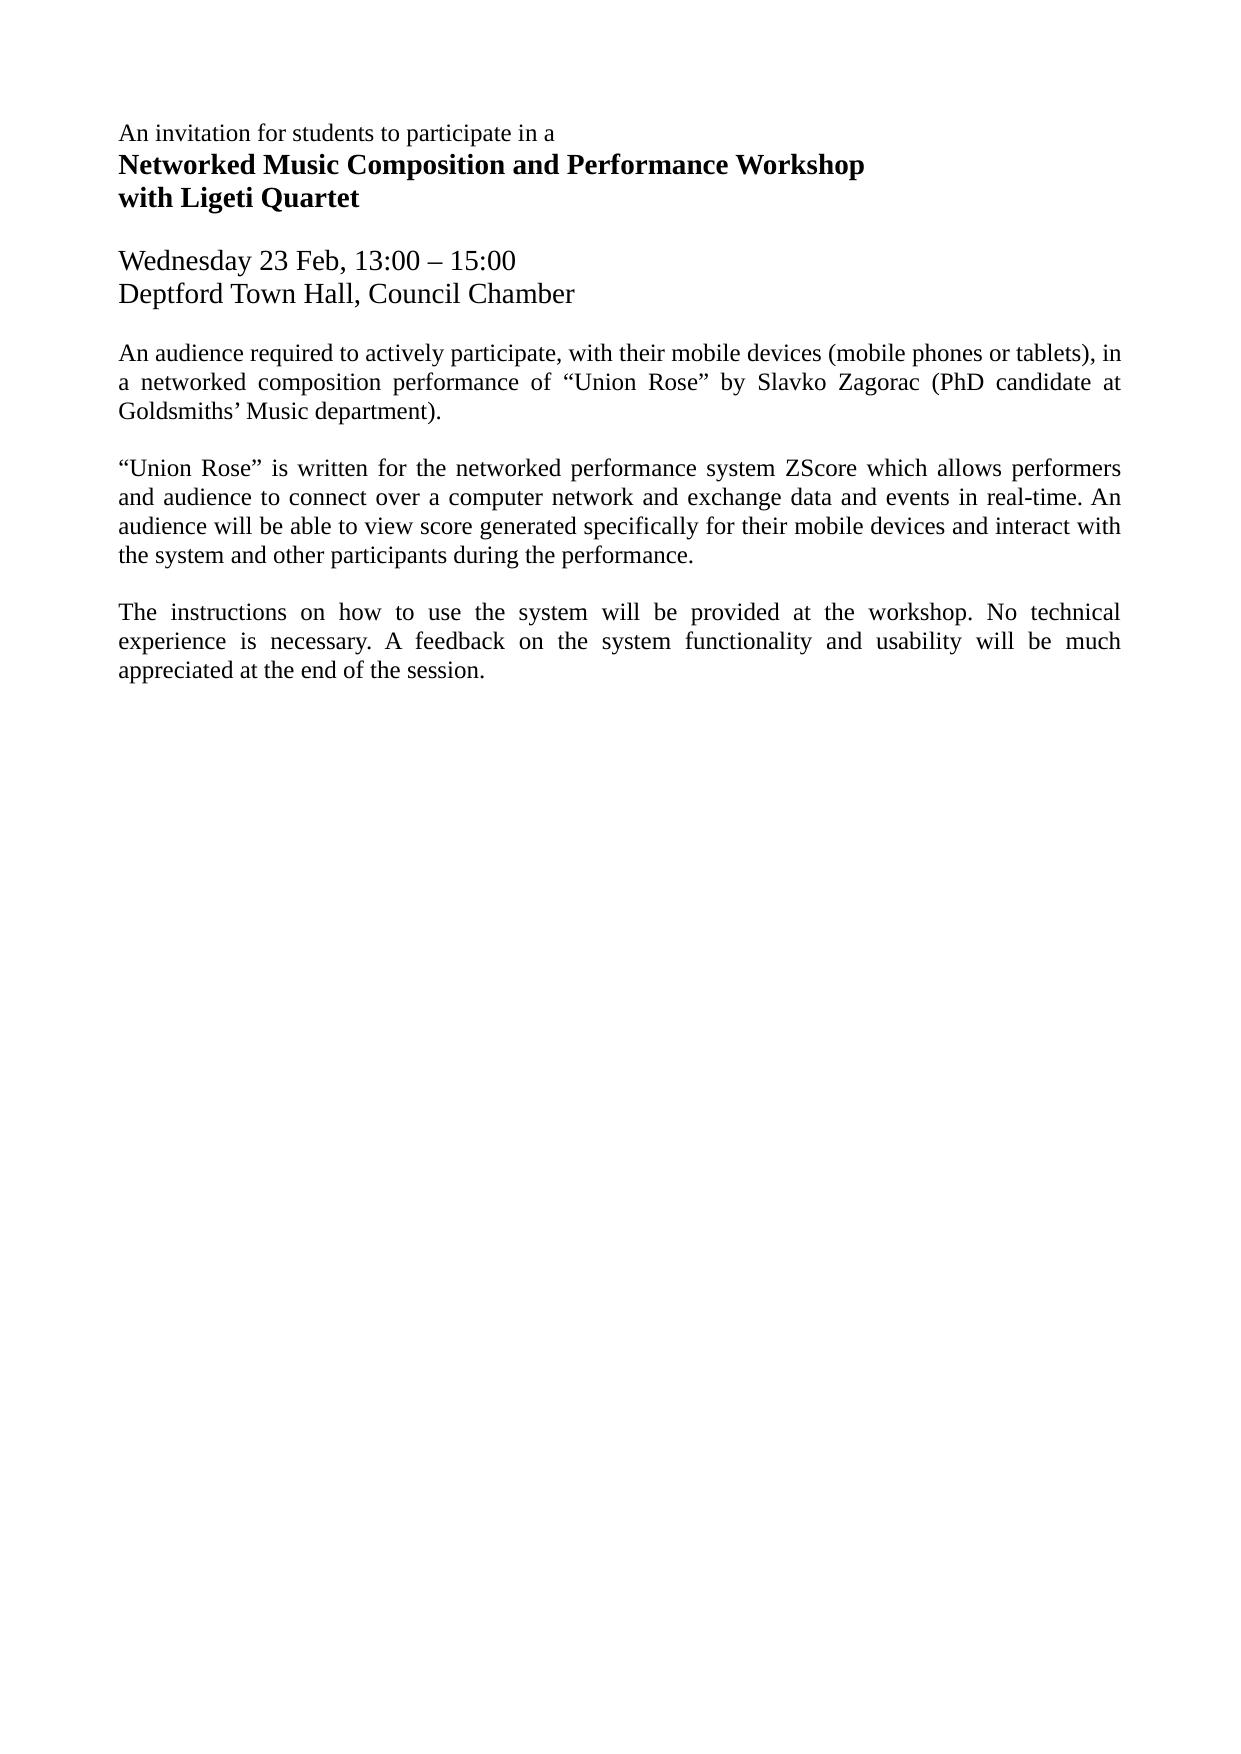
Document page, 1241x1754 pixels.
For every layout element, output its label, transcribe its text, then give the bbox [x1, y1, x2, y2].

text The instructions on how to use the system will be provided at the workshop. No technical experience is necessary. A feedback on the system functionality and usability will be much appreciated at the end of the session. [118, 597, 1122, 683]
text Networked Music Composition and Performance Workshop [118, 147, 1122, 180]
text Wednesday 23 Feb, 13:00 – 15:00 [118, 243, 1122, 276]
text Deptford Town Hall, Council Chamber [118, 276, 1122, 310]
text An invitation for students to participate in a [118, 118, 1122, 147]
text with Ligeti Quartet [118, 180, 1122, 214]
text “Union Rose” is written for the networked performance system ZScore which allows performers and audience to connect over a computer network and exchange data and events in real-time. An audience will be able to view score generated specifically for their mobile devices and interact with the system and other participants during the performance. [118, 453, 1122, 568]
text An audience required to actively participate, with their mobile devices (mobile phones or tablets), in a networked composition performance of “Union Rose” by Slavko Zagorac (PhD candidate at Goldsmiths’ Music department). [118, 338, 1122, 425]
